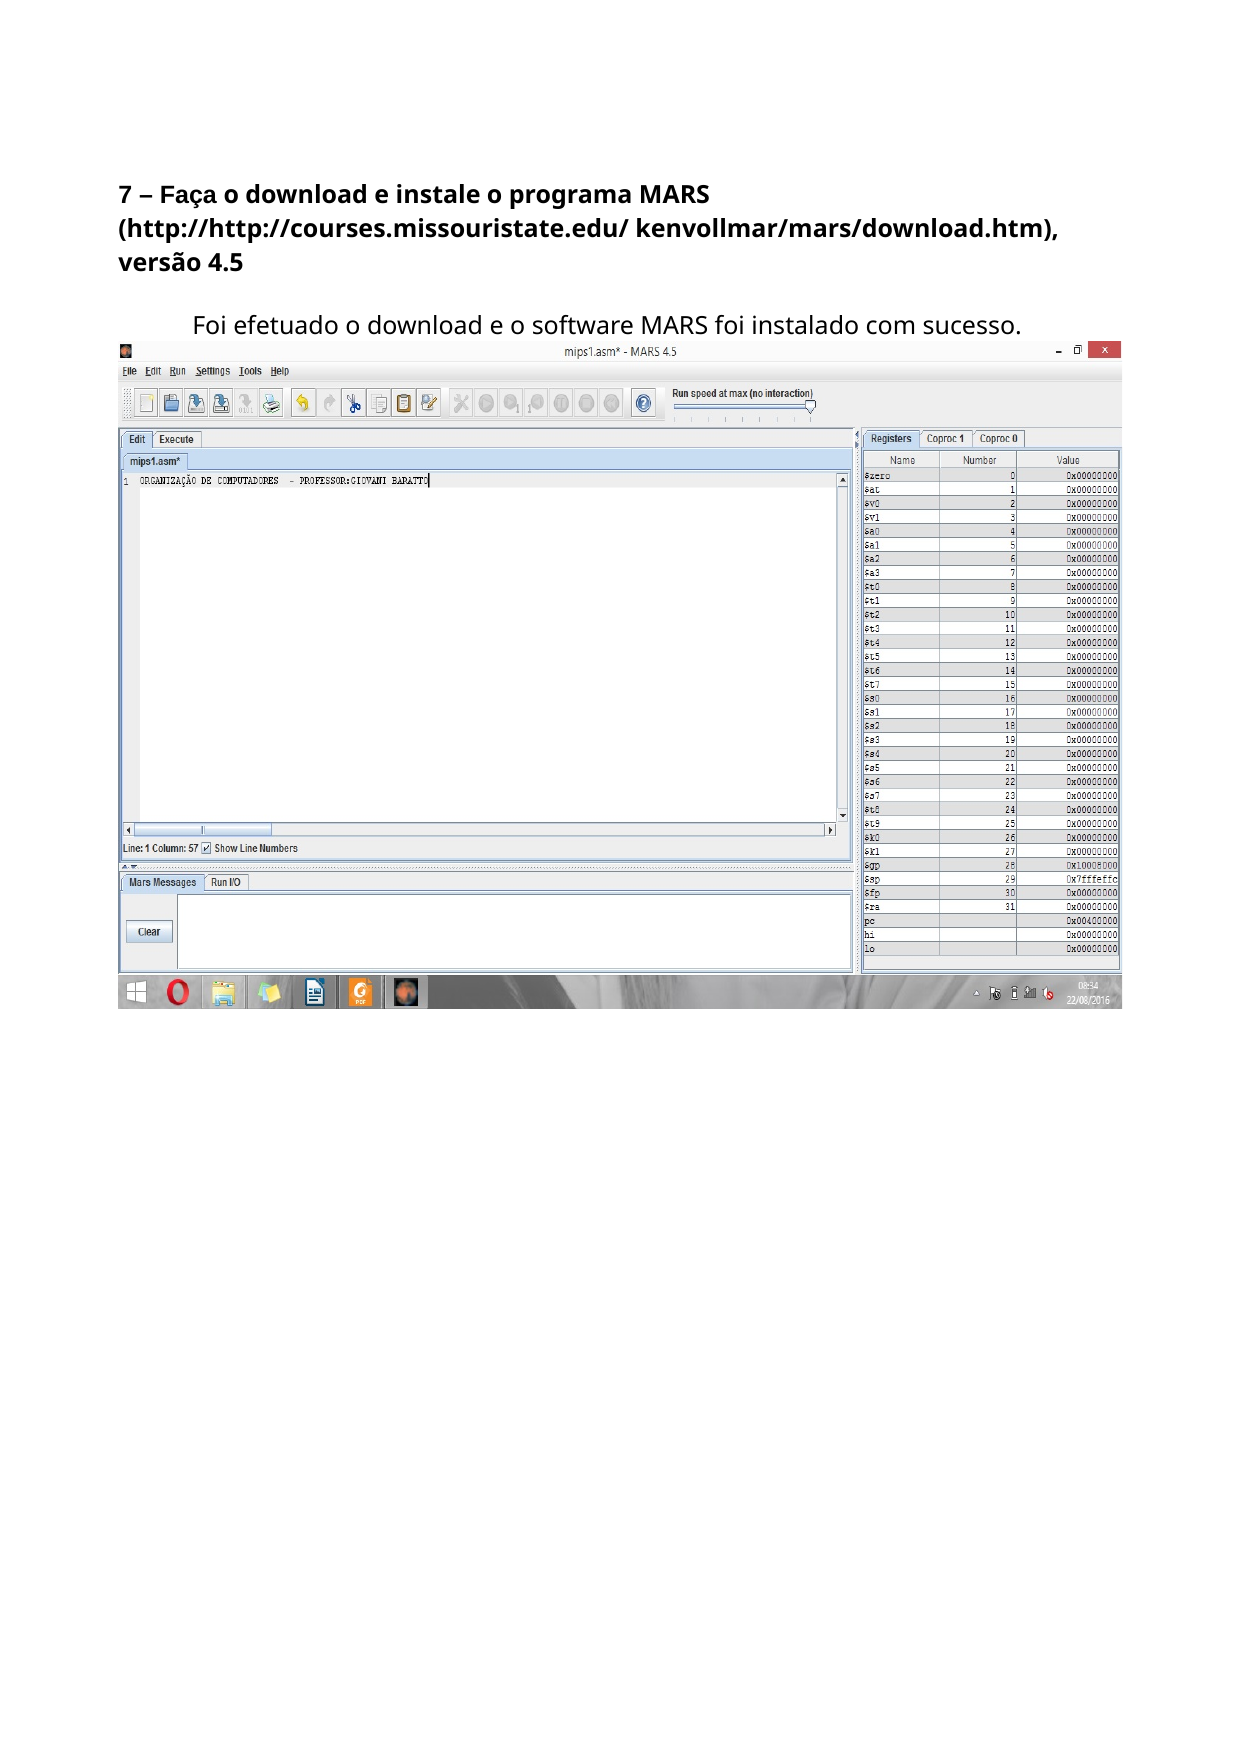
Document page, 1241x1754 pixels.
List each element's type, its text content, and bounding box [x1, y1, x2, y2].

text Foi efetuado o download e o software MARS foi instalado com sucesso. [118, 307, 1122, 341]
picture [118, 341, 1123, 1009]
text 7 – Faça o download e instale o programa MARS (http://http://courses.missouristate.edu/ kenvollmar/mars/download.htm), versão 4.5 [118, 176, 1122, 278]
